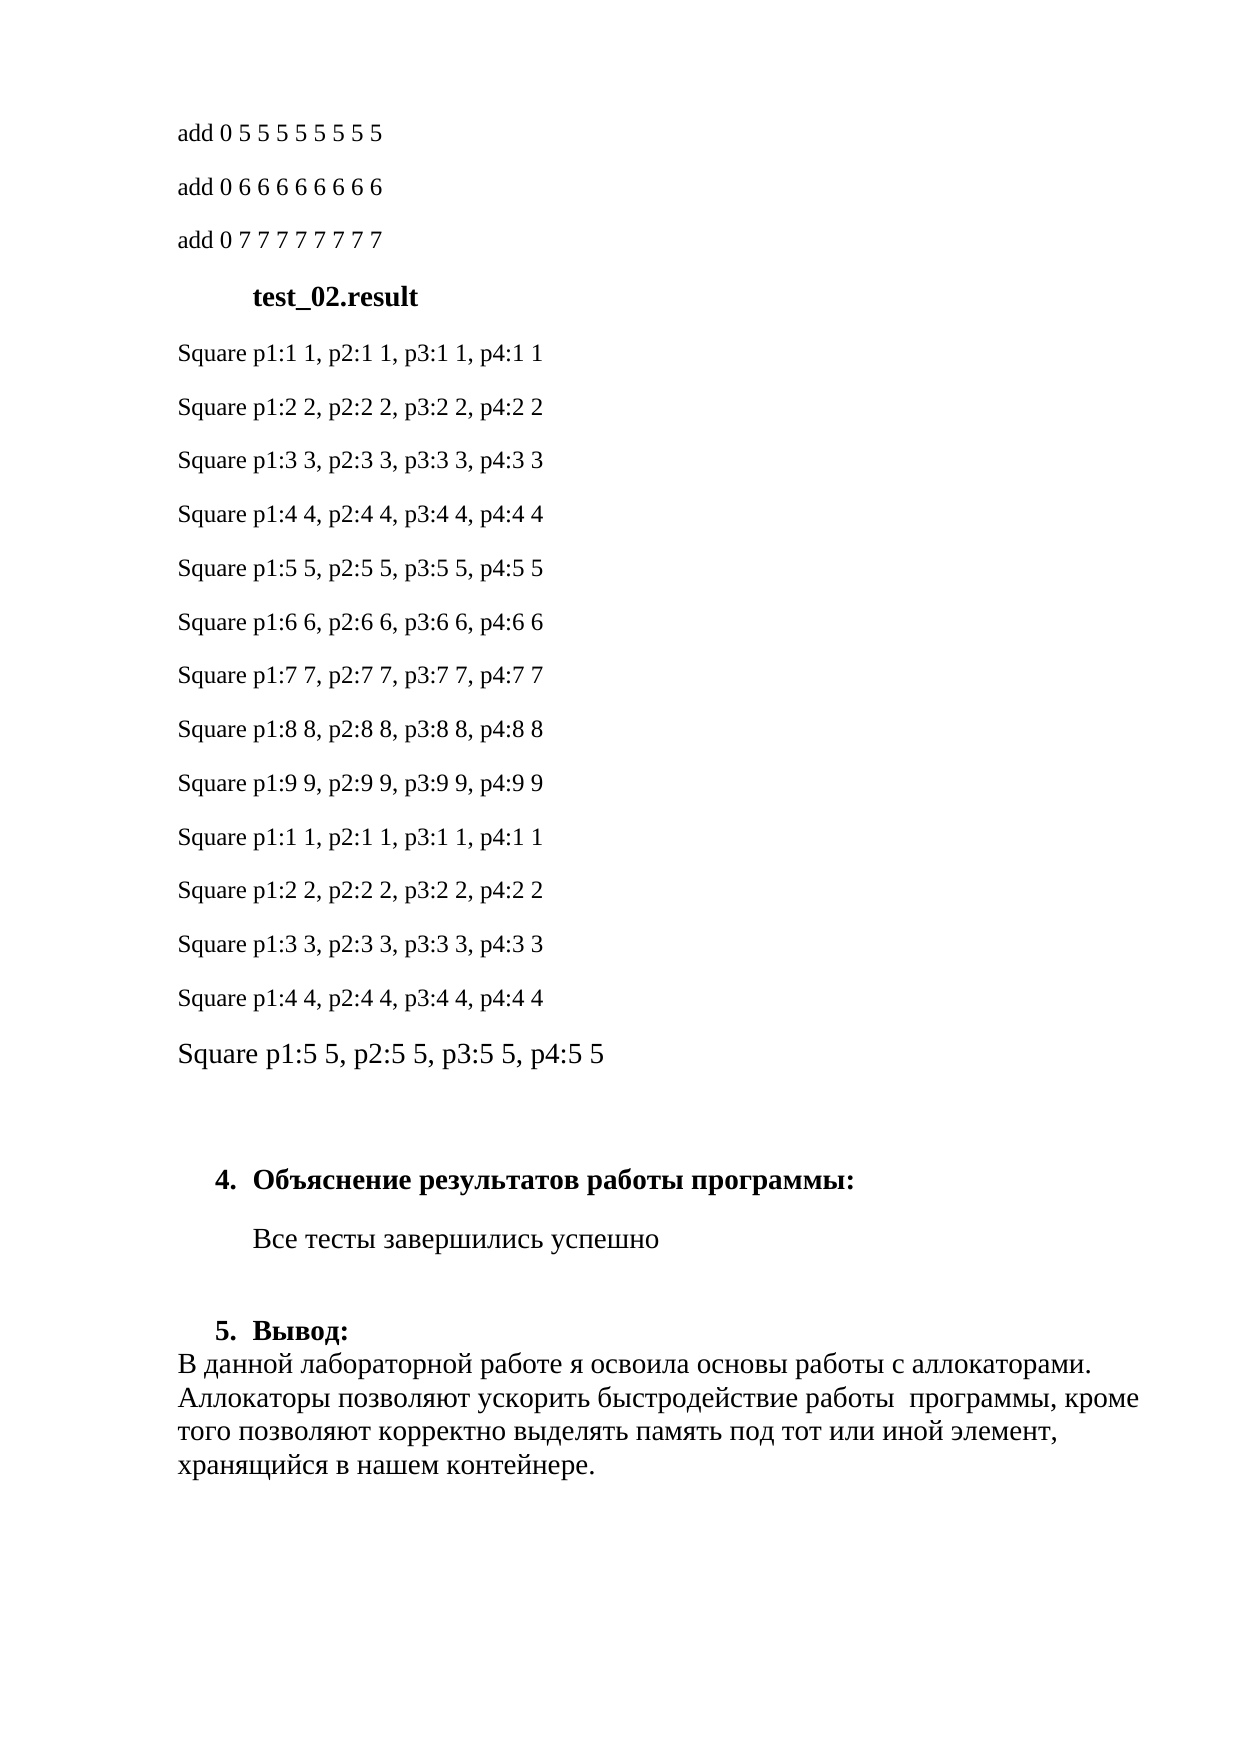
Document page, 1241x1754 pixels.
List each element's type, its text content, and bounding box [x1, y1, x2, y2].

list Объяснение результатов работы программы: [215, 1162, 1152, 1196]
list test_02.result [215, 279, 1152, 313]
text Square p1:3 3, p2:3 3, p3:3 3, p4:3 3 [177, 445, 1152, 474]
text В данной лабораторной работе я освоила основы работы с аллокаторами. Аллокаторы позволяют ускорить быстродействие работы программы, кроме того позволяют корректно выделять память под тот или иной элемент, хранящийся в нашем контейнере. [177, 1346, 1152, 1481]
text Все тесты завершились успешно [177, 1221, 1152, 1254]
text Square p1:7 7, p2:7 7, p3:7 7, p4:7 7 [177, 660, 1152, 689]
text Square p1:1 1, p2:1 1, p3:1 1, p4:1 1 [177, 338, 1152, 367]
text Square p1:8 8, p2:8 8, p3:8 8, p4:8 8 [177, 714, 1152, 743]
text Square p1:2 2, p2:2 2, p3:2 2, p4:2 2 [177, 392, 1152, 420]
text add 0 5 5 5 5 5 5 5 5 [177, 118, 1152, 147]
text Square p1:4 4, p2:4 4, p3:4 4, p4:4 4 [177, 983, 1152, 1012]
text Square p1:5 5, p2:5 5, p3:5 5, p4:5 5 [177, 1037, 1152, 1070]
text Square p1:4 4, p2:4 4, p3:4 4, p4:4 4 [177, 499, 1152, 528]
text Square p1:9 9, p2:9 9, p3:9 9, p4:9 9 [177, 768, 1152, 797]
text Square p1:3 3, p2:3 3, p3:3 3, p4:3 3 [177, 929, 1152, 958]
text Square p1:1 1, p2:1 1, p3:1 1, p4:1 1 [177, 822, 1152, 850]
text Square p1:5 5, p2:5 5, p3:5 5, p4:5 5 [177, 553, 1152, 582]
text Square p1:2 2, p2:2 2, p3:2 2, p4:2 2 [177, 875, 1152, 904]
text add 0 6 6 6 6 6 6 6 6 [177, 172, 1152, 201]
list Вывод: [215, 1313, 1152, 1346]
text Square p1:6 6, p2:6 6, p3:6 6, p4:6 6 [177, 607, 1152, 635]
text add 0 7 7 7 7 7 7 7 7 [177, 226, 1152, 254]
